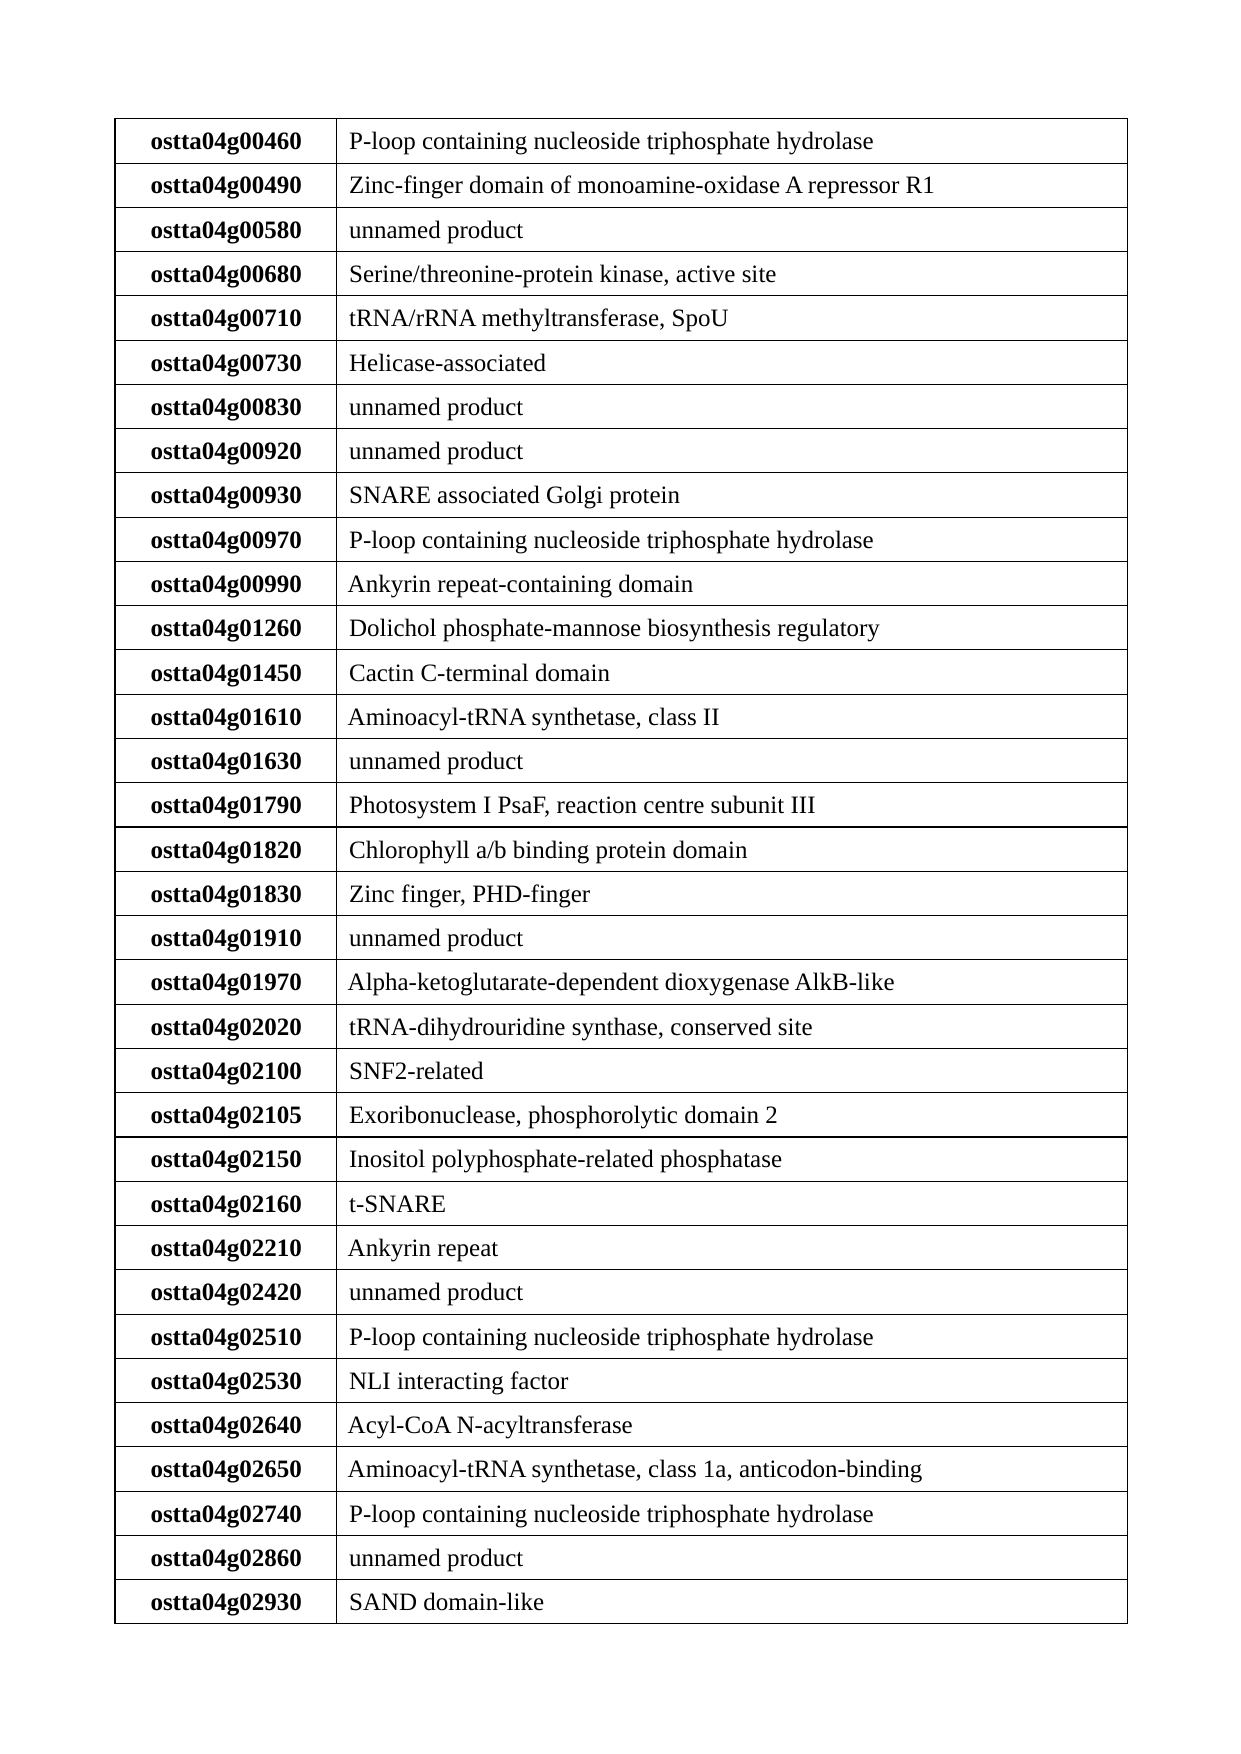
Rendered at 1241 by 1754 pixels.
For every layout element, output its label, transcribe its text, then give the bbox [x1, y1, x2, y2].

table_cell [1128, 428, 1240, 472]
table_cell ostta04g02860 [116, 1536, 336, 1579]
table_cell ostta04g00730 [116, 341, 336, 384]
table_cell Aminoacyl-tRNA synthetase, class II [337, 695, 1127, 738]
table_cell [1128, 207, 1240, 251]
table_cell [1128, 1225, 1240, 1269]
table_cell [1128, 915, 1240, 959]
table_cell [1128, 340, 1240, 384]
table_cell [1128, 1314, 1240, 1358]
table_cell [1128, 1269, 1240, 1313]
table_cell [1128, 163, 1240, 207]
table_cell unnamed product [337, 208, 1127, 251]
table_cell SNARE associated Golgi protein [337, 473, 1127, 517]
table_cell ostta04g01610 [116, 695, 336, 738]
table_cell NLI interacting factor [337, 1359, 1127, 1402]
table_cell ostta04g02150 [116, 1138, 336, 1181]
table_cell Inositol polyphosphate-related phosphatase [337, 1138, 1127, 1181]
table_cell ostta04g02530 [116, 1359, 336, 1402]
table_cell [1128, 1358, 1240, 1402]
table_cell Cactin C-terminal domain [337, 650, 1127, 694]
table_cell ostta04g02020 [116, 1005, 336, 1048]
table_cell [1128, 1402, 1240, 1446]
table_cell [1128, 118, 1240, 162]
table_cell [1128, 1491, 1240, 1535]
table_cell Serine/threonine-protein kinase, active site [337, 252, 1127, 295]
table_cell [1128, 738, 1240, 782]
table_cell unnamed product [337, 385, 1127, 428]
table_cell t-SNARE [337, 1182, 1127, 1225]
table_cell Photosystem I PsaF, reaction centre subunit III [337, 783, 1127, 826]
table_cell ostta04g02105 [116, 1093, 336, 1136]
table_cell ostta04g01260 [116, 606, 336, 649]
table_cell unnamed product [337, 916, 1127, 959]
table_cell [1128, 517, 1240, 561]
table_cell P-loop containing nucleoside triphosphate hydrolase [337, 1315, 1127, 1358]
table_cell unnamed product [337, 429, 1127, 472]
table_cell [1128, 1579, 1240, 1623]
table_cell ostta04g02930 [116, 1580, 336, 1623]
table_cell ostta04g02160 [116, 1182, 336, 1225]
table_cell Ankyrin repeat [337, 1226, 1127, 1269]
table_cell ostta04g01450 [116, 650, 336, 694]
table_cell ostta04g00830 [116, 385, 336, 428]
table_cell [1128, 649, 1240, 694]
table_cell [1128, 1446, 1240, 1491]
table_cell ostta04g02420 [116, 1270, 336, 1313]
table_cell [1128, 782, 1240, 826]
table_cell ostta04g02100 [116, 1049, 336, 1092]
table_cell unnamed product [337, 739, 1127, 782]
table_cell [1128, 295, 1240, 339]
table_cell ostta04g00710 [116, 296, 336, 339]
table_cell ostta04g01830 [116, 872, 336, 915]
table_cell ostta04g02650 [116, 1447, 336, 1491]
table_cell SNF2-related [337, 1049, 1127, 1092]
table_cell [1128, 605, 1240, 649]
table_cell [1128, 1092, 1240, 1136]
table_cell ostta04g00930 [116, 473, 336, 517]
table_cell [1128, 871, 1240, 915]
table_cell [1128, 384, 1240, 428]
table_cell ostta04g00680 [116, 252, 336, 295]
table_cell ostta04g01630 [116, 739, 336, 782]
table_cell SAND domain-like [337, 1580, 1127, 1623]
table_cell ostta04g00920 [116, 429, 336, 472]
table_cell unnamed product [337, 1536, 1127, 1579]
table_cell ostta04g00970 [116, 518, 336, 561]
table_cell unnamed product [337, 1270, 1127, 1313]
table_cell Zinc finger, PHD-finger [337, 872, 1127, 915]
table_cell tRNA/rRNA methyltransferase, SpoU [337, 296, 1127, 339]
table_cell ostta04g01820 [116, 828, 336, 871]
table_cell [1128, 1004, 1240, 1048]
table_cell ostta04g02510 [116, 1315, 336, 1358]
table_cell [1128, 1048, 1240, 1092]
table_cell Ankyrin repeat-containing domain [337, 562, 1127, 605]
table_cell ostta04g00990 [116, 562, 336, 605]
table_cell ostta04g00460 [116, 119, 336, 162]
table_cell [1128, 561, 1240, 605]
table_cell P-loop containing nucleoside triphosphate hydrolase [337, 119, 1127, 162]
table_cell ostta04g01910 [116, 916, 336, 959]
table_cell ostta04g02210 [116, 1226, 336, 1269]
table_cell [1128, 694, 1240, 738]
table_cell P-loop containing nucleoside triphosphate hydrolase [337, 1492, 1127, 1535]
table_cell Alpha-ketoglutarate-dependent dioxygenase AlkB-like [337, 960, 1127, 1003]
table_cell [1128, 1136, 1240, 1181]
table_cell P-loop containing nucleoside triphosphate hydrolase [337, 518, 1127, 561]
table_cell Dolichol phosphate-mannose biosynthesis regulatory [337, 606, 1127, 649]
table_cell [1128, 472, 1240, 517]
table_cell [1128, 1181, 1240, 1225]
table_cell Zinc-finger domain of monoamine-oxidase A repressor R1 [337, 164, 1127, 207]
table_cell tRNA-dihydrouridine synthase, conserved site [337, 1005, 1127, 1048]
table_cell ostta04g02740 [116, 1492, 336, 1535]
table_cell ostta04g00490 [116, 164, 336, 207]
table_cell [1128, 826, 1240, 871]
table_cell Aminoacyl-tRNA synthetase, class 1a, anticodon-binding [337, 1447, 1127, 1491]
table_cell ostta04g01790 [116, 783, 336, 826]
table_cell ostta04g02640 [116, 1403, 336, 1446]
table_cell [1128, 1535, 1240, 1579]
table_cell ostta04g01970 [116, 960, 336, 1003]
table_cell Exoribonuclease, phosphorolytic domain 2 [337, 1093, 1127, 1136]
table_cell [1128, 959, 1240, 1003]
table_cell [1128, 251, 1240, 295]
table_cell Helicase-associated [337, 341, 1127, 384]
table_cell Chlorophyll a/b binding protein domain [337, 828, 1127, 871]
table_cell Acyl-CoA N-acyltransferase [337, 1403, 1127, 1446]
table_cell ostta04g00580 [116, 208, 336, 251]
